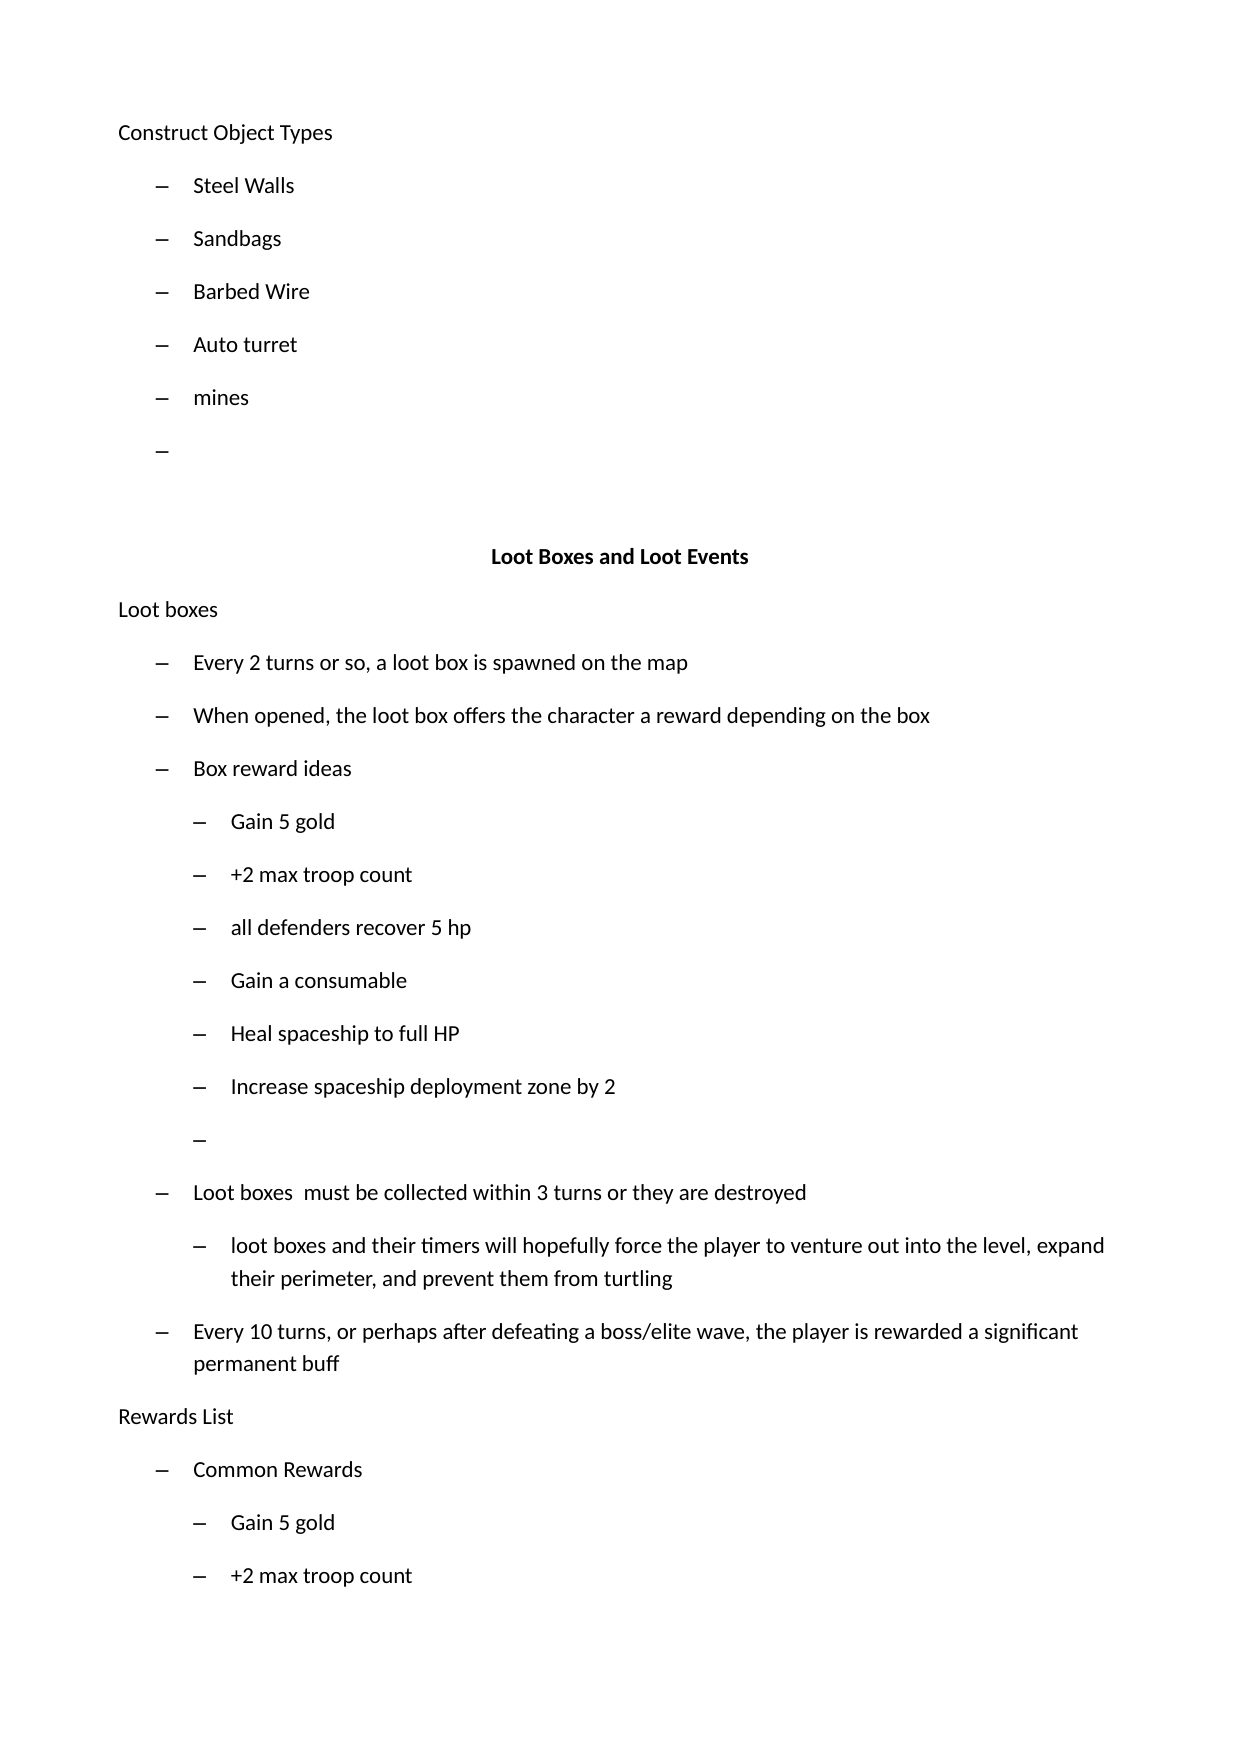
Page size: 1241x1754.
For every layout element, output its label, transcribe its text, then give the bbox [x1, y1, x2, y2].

list Gain 5 gold [193, 807, 1122, 835]
text Construct Object Types [118, 118, 1122, 146]
list +2 max troop count [193, 1561, 1122, 1589]
list Barbed Wire [156, 277, 1122, 305]
list Sandbags [156, 224, 1122, 252]
list When opened, the loot box offers the character a reward depending on the box [156, 701, 1122, 729]
list loot boxes and their timers will hopefully force the player to venture out into the level, expand their perimeter, and prevent them from turtling [193, 1232, 1122, 1292]
list Gain 5 gold [193, 1508, 1122, 1536]
list Common Rewards [156, 1455, 1122, 1483]
list Loot boxes must be collected within 3 turns or they are destroyed [156, 1178, 1122, 1207]
list all defenders recover 5 hp [193, 913, 1122, 941]
list Increase spaceship deployment zone by 2 [193, 1072, 1122, 1101]
list Box reward ideas [156, 754, 1122, 782]
list Every 10 turns, or perhaps after defeating a boss/elite wave, the player is rewarded a significant permanent buff [156, 1317, 1122, 1377]
list +2 max troop count [193, 860, 1122, 888]
text Loot Boxes and Loot Events [118, 542, 1122, 570]
text Rewards List [118, 1402, 1122, 1430]
list Steel Walls [156, 171, 1122, 199]
list Auto turret [156, 330, 1122, 358]
text Loot boxes [118, 595, 1122, 623]
list mines [156, 383, 1122, 411]
list Heal spaceship to full HP [193, 1019, 1122, 1047]
list Gain a consumable [193, 966, 1122, 994]
list Every 2 turns or so, a loot box is spawned on the map [156, 648, 1122, 676]
